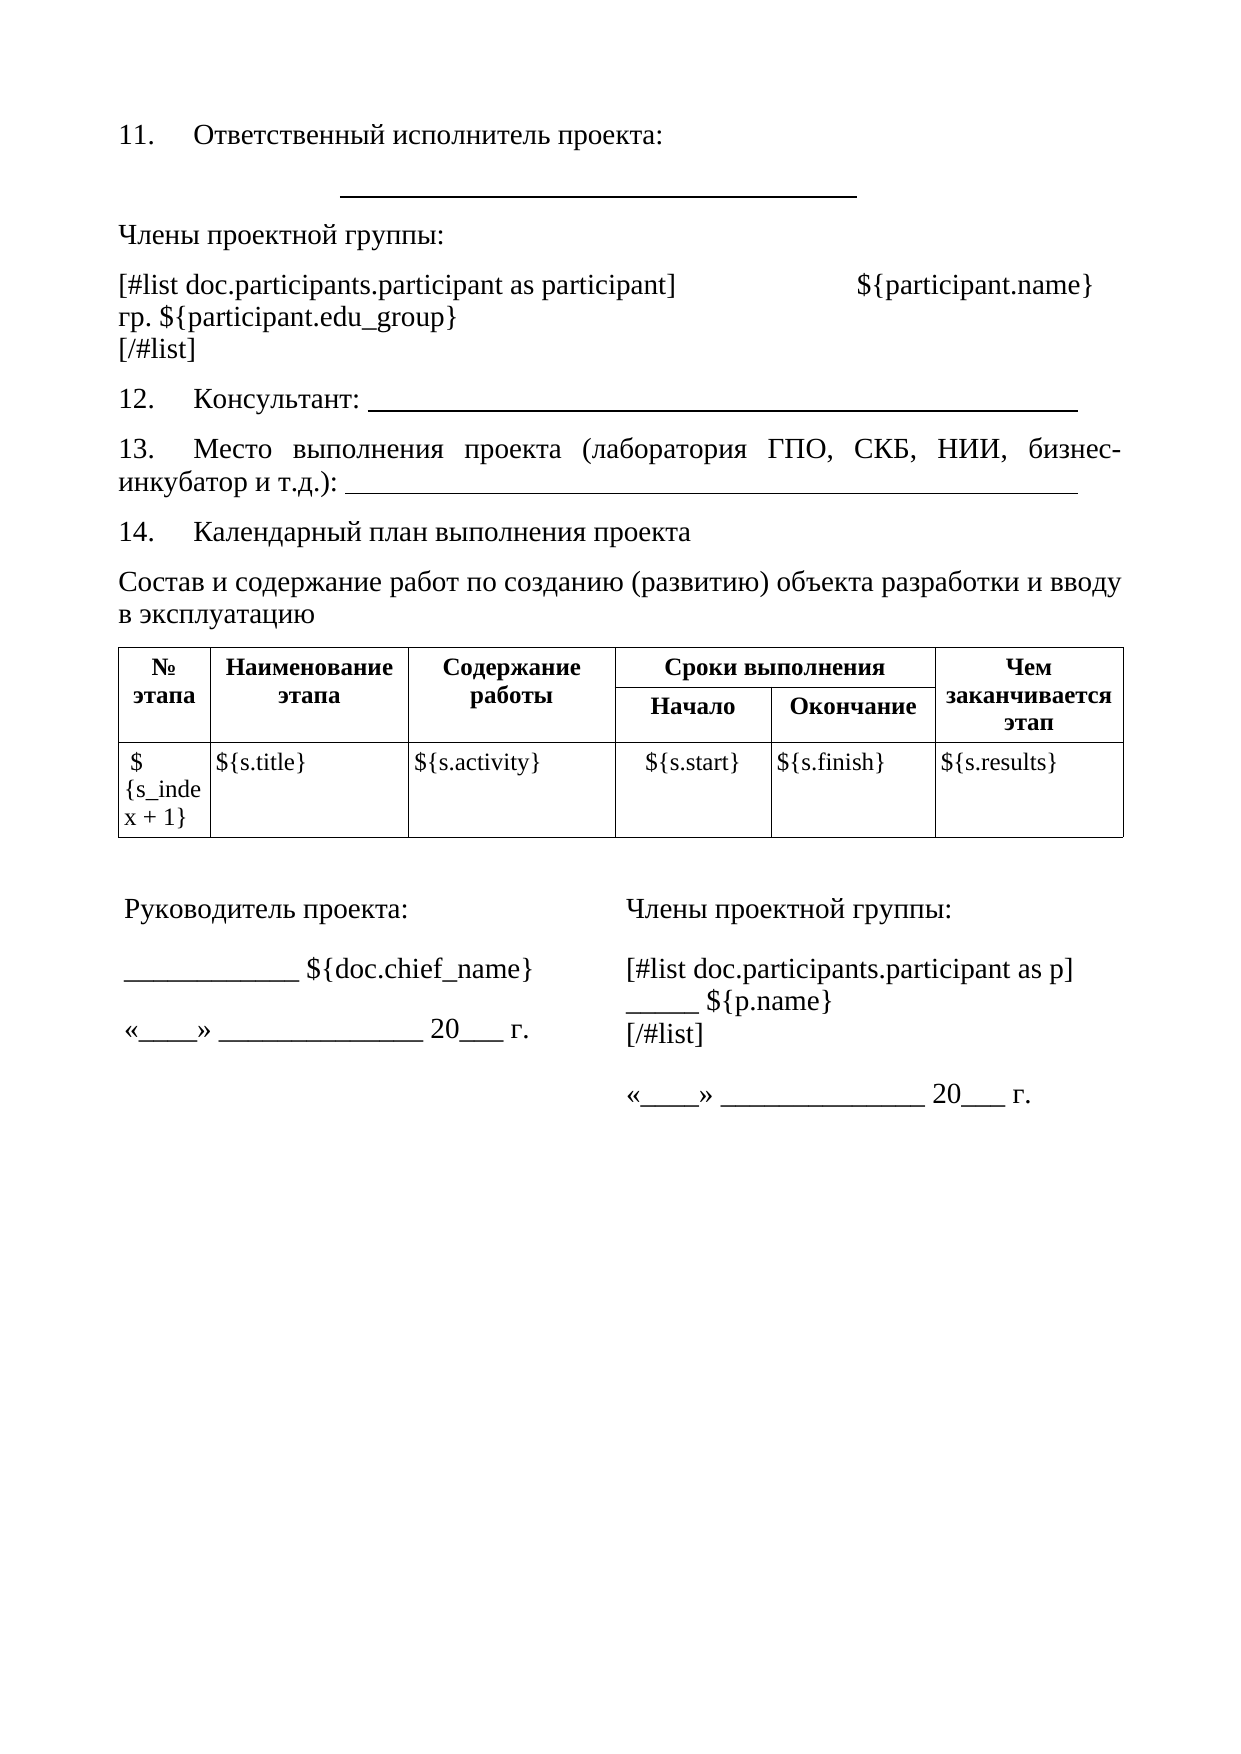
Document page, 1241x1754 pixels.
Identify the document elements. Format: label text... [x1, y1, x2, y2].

list Ответственный исполнитель проекта: [118, 118, 1122, 150]
table_header № этапа [119, 648, 210, 742]
text Состав и содержание работ по созданию (развитию) объекта разработки и вводу в эксплуатацию [118, 565, 1122, 629]
table_cell ${s.title} [211, 743, 408, 837]
table_cell Начало [616, 688, 771, 742]
list Календарный план выполнения проекта [118, 515, 1122, 547]
table_cell ${s.start} [616, 743, 771, 837]
table_cell ${s.activity} [409, 743, 615, 837]
table_header Сроки выполнения [616, 648, 935, 687]
text [/#list] [118, 333, 1122, 365]
table_header Содержание работы [409, 648, 615, 742]
table_header Чем заканчивается этап [936, 648, 1123, 742]
table_cell ${s.results}@/table:table-row [/#list] [936, 743, 1123, 837]
text [#list doc.participants.participant as participant] ${participant.name} гр. ${participant.edu_group} [118, 268, 1122, 333]
list Место выполнения проекта (лаборатория ГПО, СКБ, НИИ, бизнес-инкубатор и т.д.): [118, 433, 1122, 497]
table_header Члены проектной группы: [#list doc.participants.participant as p] _____ ${p.name} [/#list] «____» ______________ 20___ г. [620, 887, 1122, 1143]
table_header Наименование этапа [211, 648, 408, 742]
list Консультант: [118, 383, 1122, 415]
table_cell ${s.finish} [772, 743, 935, 837]
table_header Руководитель проекта: ____________ ${doc.chief_name} «____» ______________ 20___ г. [118, 887, 620, 1143]
table_cell @table:table-row [#list doc.stages.stage as s] ${s_index + 1} [119, 743, 210, 837]
text Члены проектной группы: [118, 218, 1122, 250]
table_cell Окончание [772, 688, 935, 742]
